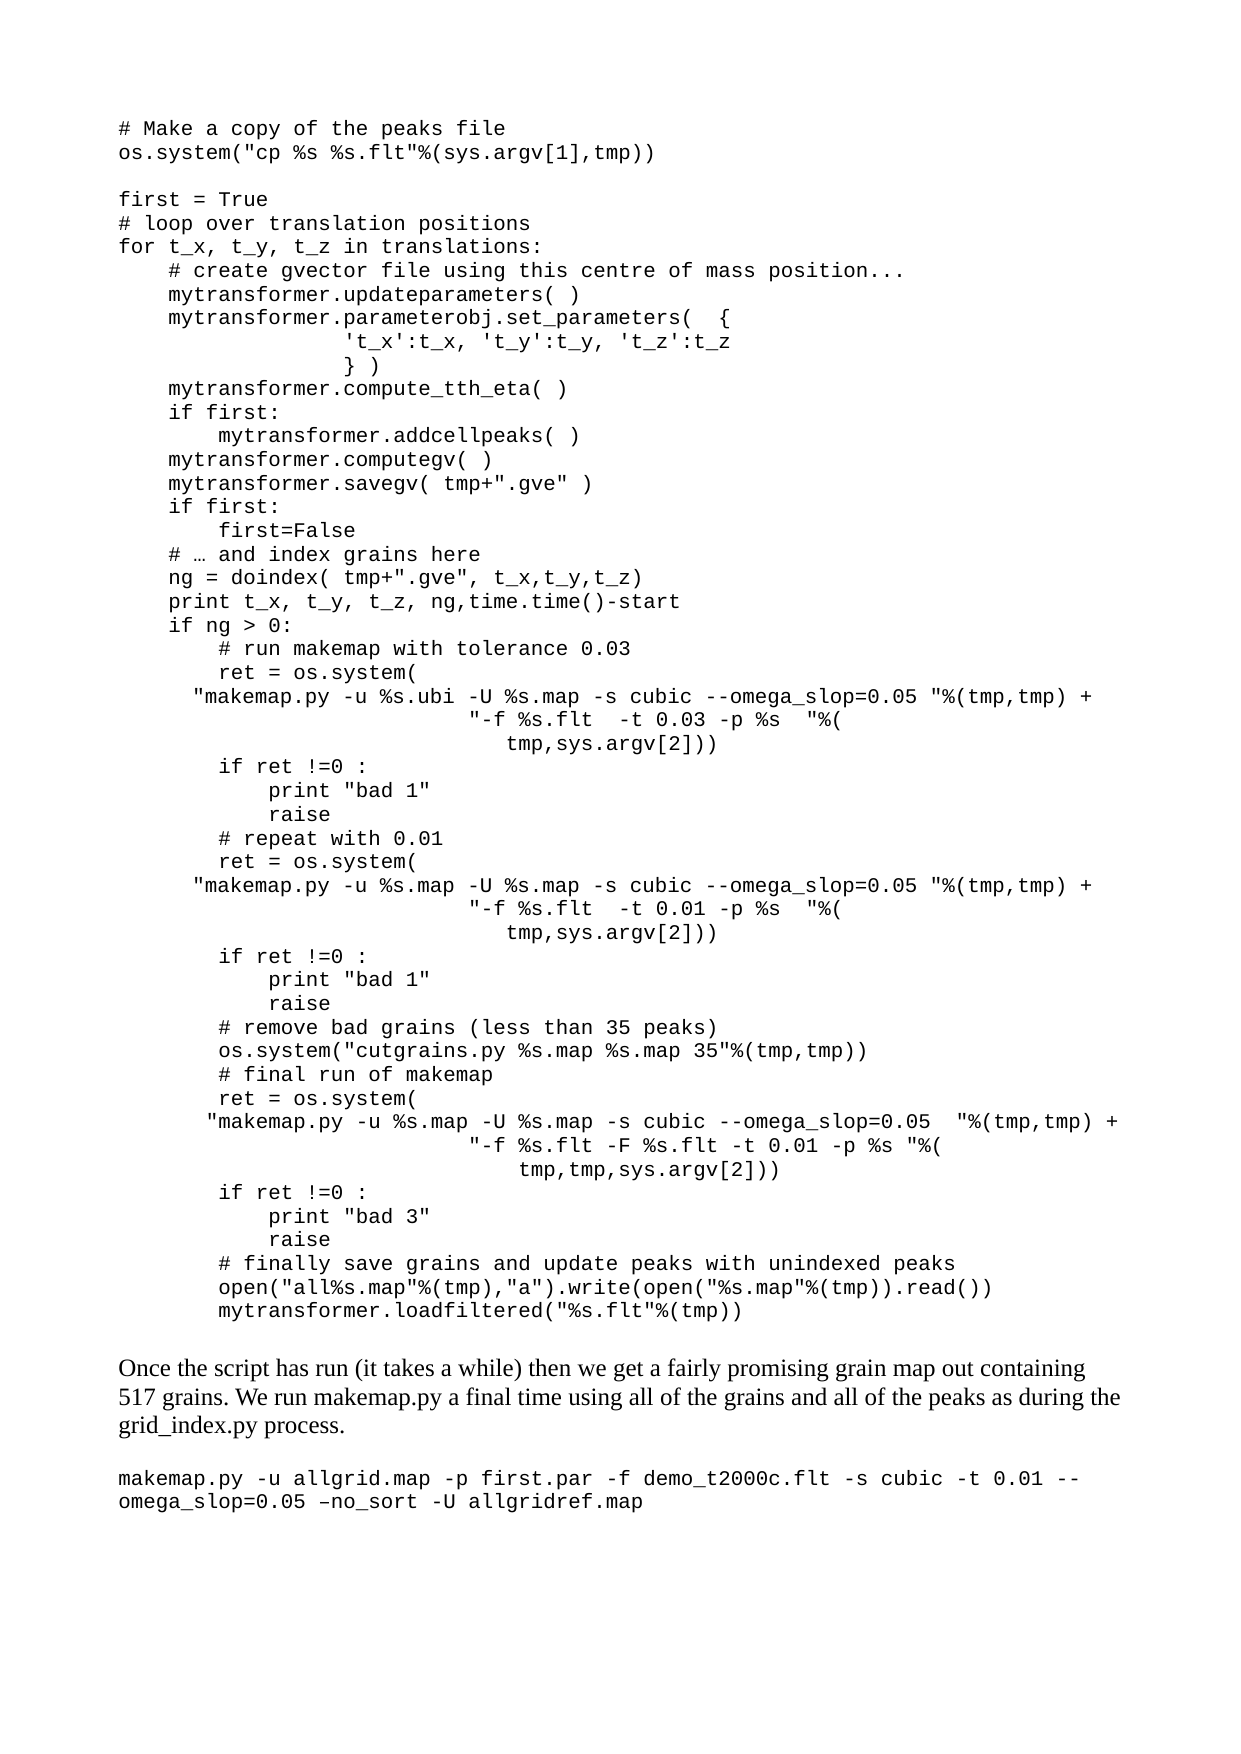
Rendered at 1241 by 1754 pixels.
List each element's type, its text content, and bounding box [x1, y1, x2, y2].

text if ret !=0 : [118, 757, 1122, 780]
text 't_x':t_x, 't_y':t_y, 't_z':t_z [118, 331, 1122, 354]
text raise [118, 993, 1122, 1017]
text # run makemap with tolerance 0.03 [118, 638, 1122, 662]
text mytransformer.addcellpeaks( ) [118, 426, 1122, 449]
text first = True [118, 189, 1122, 213]
text # remove bad grains (less than 35 peaks) [118, 1017, 1122, 1040]
text "makemap.py -u %s.map -U %s.map -s cubic --omega_slop=0.05 "%(tmp,tmp) + [118, 1111, 1122, 1135]
text if ng > 0: [118, 615, 1122, 638]
text } ) [118, 354, 1122, 378]
text ret = os.system( [118, 1088, 1122, 1111]
text print t_x, t_y, t_z, ng,time.time()-start [118, 591, 1122, 615]
text print "bad 1" [118, 780, 1122, 804]
text "makemap.py -u %s.map -U %s.map -s cubic --omega_slop=0.05 "%(tmp,tmp) + [118, 875, 1122, 898]
text # create gvector file using this centre of mass position... [118, 260, 1122, 284]
text mytransformer.savegv( tmp+".gve" ) [118, 473, 1122, 496]
text # repeat with 0.01 [118, 827, 1122, 851]
text raise [118, 804, 1122, 827]
text first=False [118, 520, 1122, 544]
text # … and index grains here [118, 544, 1122, 567]
text ret = os.system( [118, 851, 1122, 875]
text tmp,tmp,sys.argv[2])) [118, 1158, 1122, 1182]
text mytransformer.compute_tth_eta( ) [118, 378, 1122, 402]
text print "bad 3" [118, 1206, 1122, 1229]
text if first: [118, 496, 1122, 520]
text os.system("cutgrains.py %s.map %s.map 35"%(tmp,tmp)) [118, 1040, 1122, 1064]
text raise [118, 1229, 1122, 1253]
text # Make a copy of the peaks file [118, 118, 1122, 142]
text "-f %s.flt -F %s.flt -t 0.01 -p %s "%( [118, 1135, 1122, 1158]
text mytransformer.computegv( ) [118, 449, 1122, 473]
text "-f %s.flt -t 0.03 -p %s "%( [118, 709, 1122, 733]
text tmp,sys.argv[2])) [118, 733, 1122, 757]
text if first: [118, 402, 1122, 426]
text for t_x, t_y, t_z in translations: [118, 236, 1122, 260]
text open("all%s.map"%(tmp),"a").write(open("%s.map"%(tmp)).read()) [118, 1277, 1122, 1300]
text "-f %s.flt -t 0.01 -p %s "%( [118, 898, 1122, 922]
text # loop over translation positions [118, 213, 1122, 236]
text if ret !=0 : [118, 1182, 1122, 1206]
text os.system("cp %s %s.flt"%(sys.argv[1],tmp)) [118, 142, 1122, 165]
text ret = os.system( [118, 662, 1122, 686]
text ng = doindex( tmp+".gve", t_x,t_y,t_z) [118, 567, 1122, 591]
text # finally save grains and update peaks with unindexed peaks [118, 1253, 1122, 1277]
text # final run of makemap [118, 1064, 1122, 1088]
text if ret !=0 : [118, 946, 1122, 969]
text Once the script has run (it takes a while) then we get a fairly promising grain map out containing 517 grains. We run makemap.py a final time using all of the grains and all of the peaks as during the grid_index.py process. [118, 1353, 1122, 1439]
text "makemap.py -u %s.ubi -U %s.map -s cubic --omega_slop=0.05 "%(tmp,tmp) + [118, 686, 1122, 709]
text mytransformer.loadfiltered("%s.flt"%(tmp)) [118, 1300, 1122, 1324]
text tmp,sys.argv[2])) [118, 922, 1122, 946]
text mytransformer.updateparameters( ) [118, 284, 1122, 307]
text makemap.py -u allgrid.map -p first.par -f demo_t2000c.flt -s cubic -t 0.01 --omega_slop=0.05 –no_sort -U allgridref.map [118, 1468, 1122, 1515]
text mytransformer.parameterobj.set_parameters( { [118, 307, 1122, 331]
text print "bad 1" [118, 969, 1122, 993]
